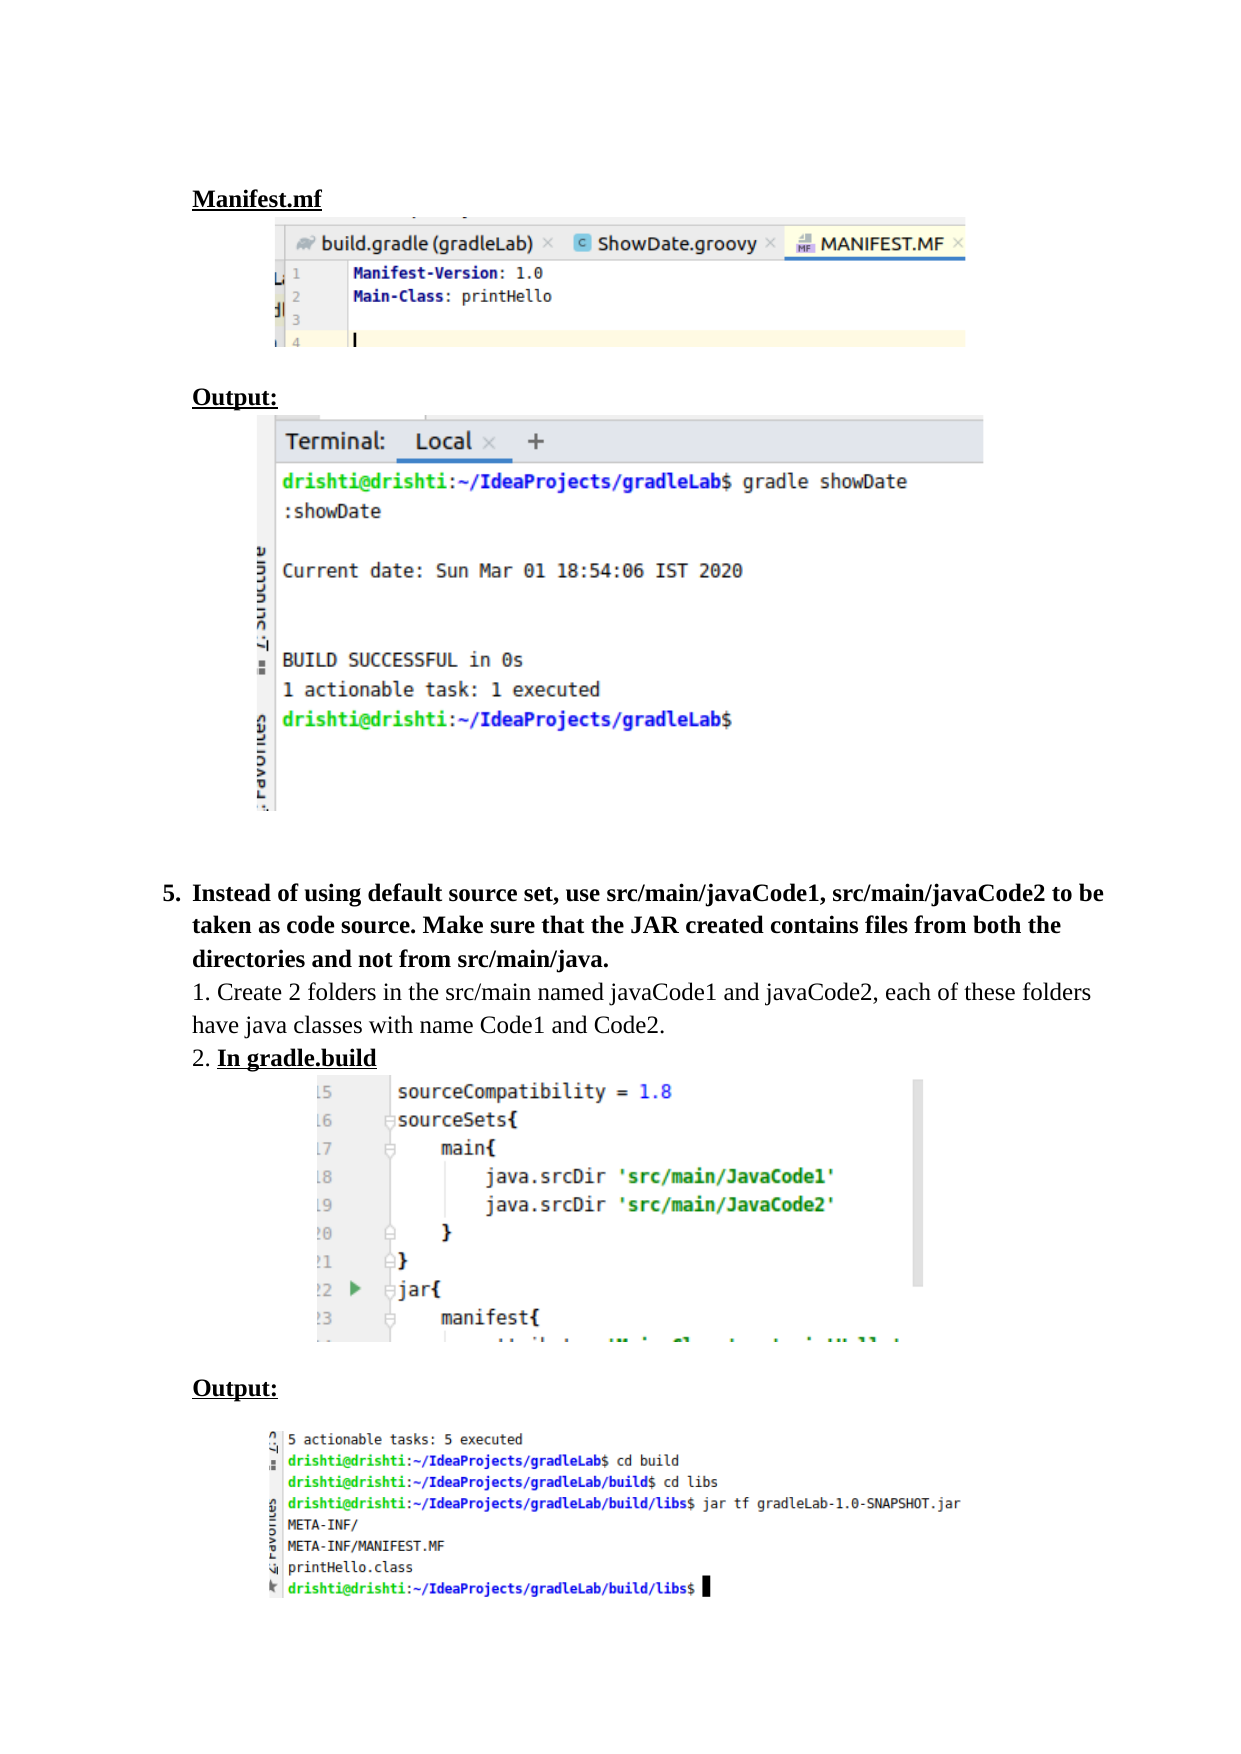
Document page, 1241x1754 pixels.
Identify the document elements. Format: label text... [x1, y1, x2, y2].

list 1. Create 2 folders in the src/main named javaCode1 and javaCode2, each of these folders have java classes with name Code1 and Code2. [162, 977, 1122, 1038]
picture [269, 1431, 1003, 1598]
text Manifest.mf [118, 184, 1122, 213]
list Output: [162, 382, 1122, 411]
picture [256, 415, 984, 811]
picture [317, 1075, 924, 1342]
picture [274, 217, 966, 347]
text Output: [118, 1373, 1122, 1402]
list Instead of using default source set, use src/main/javaCode1, src/main/javaCode2 to be taken as code source. Make sure that the JAR created contains files from both the directories and not from src/main/java. [162, 878, 1122, 972]
list 2. In gradle.build [162, 1043, 1122, 1071]
